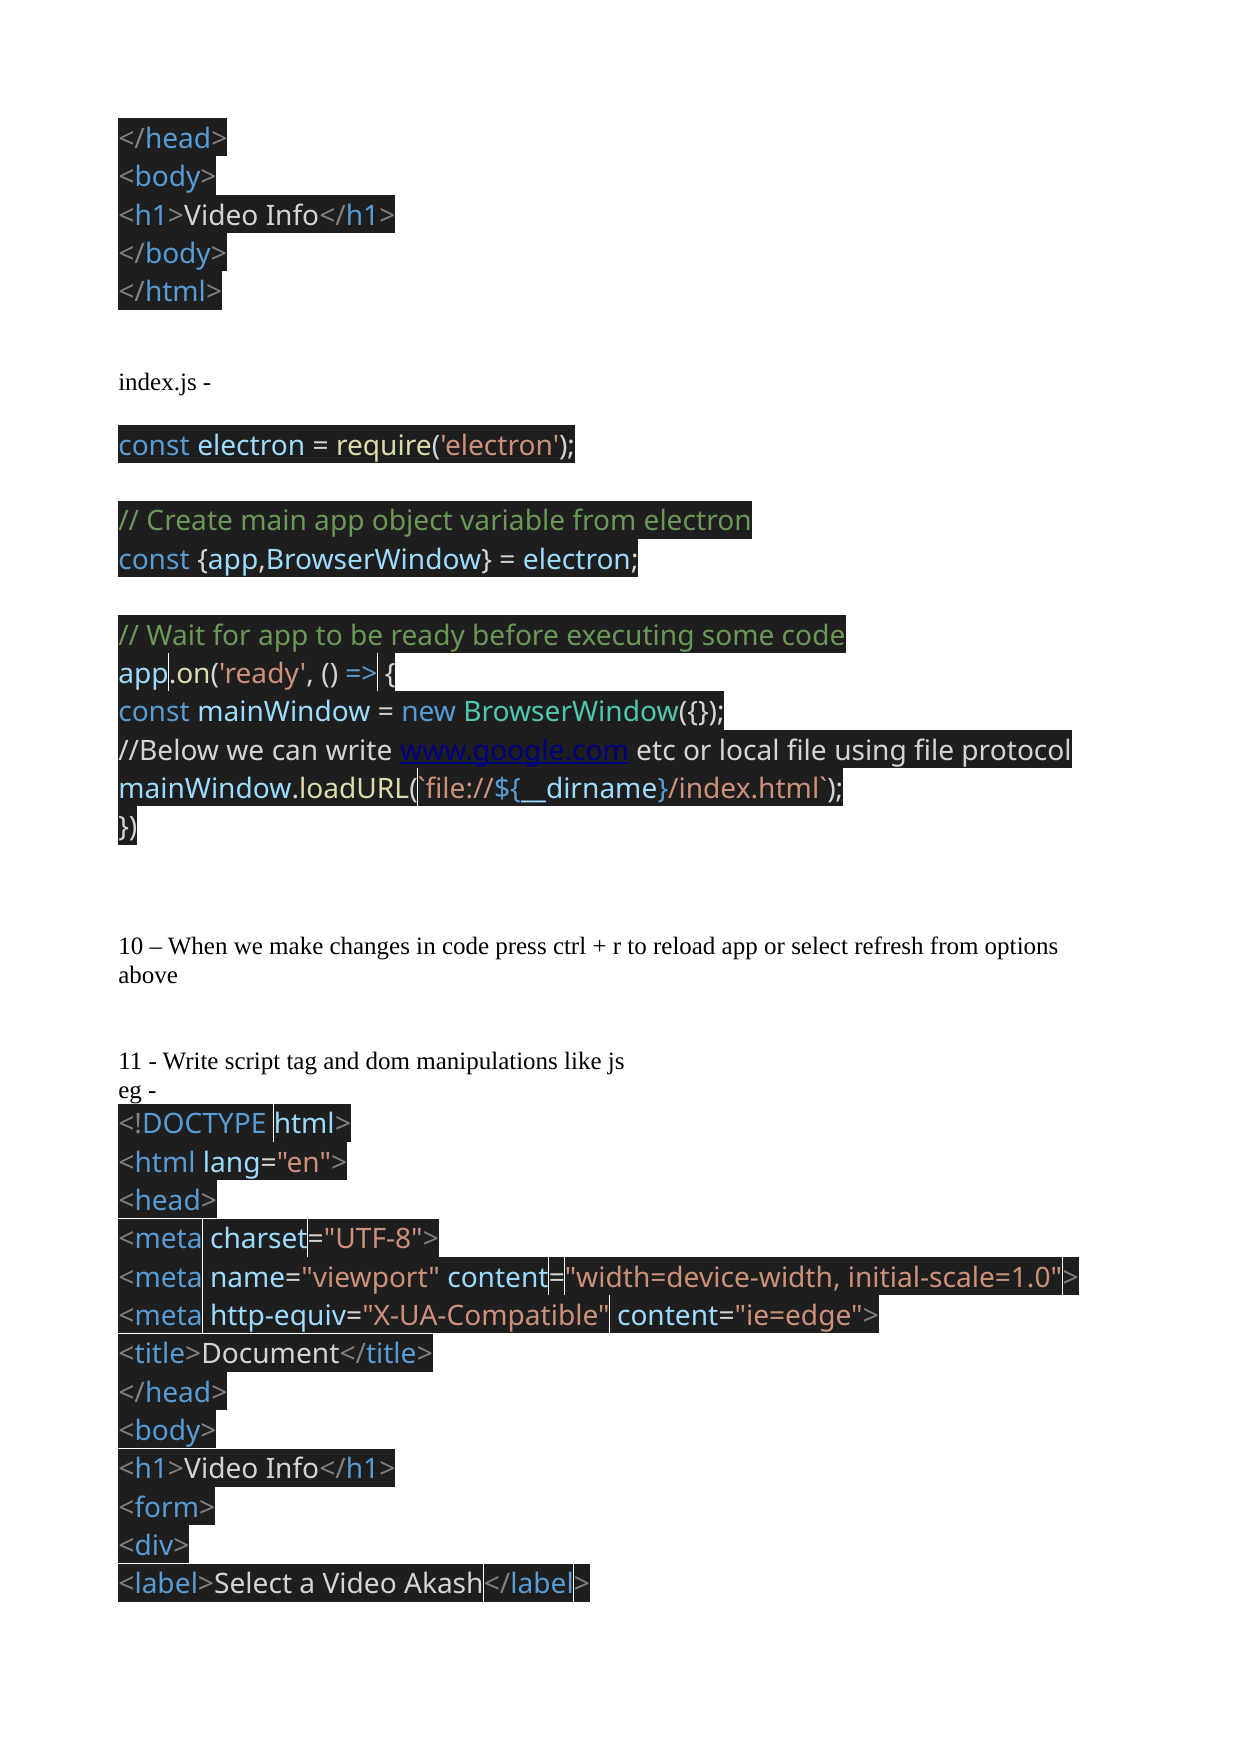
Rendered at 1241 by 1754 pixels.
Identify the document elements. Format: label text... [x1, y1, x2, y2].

text <h1>Video Info</h1> [118, 1448, 1122, 1487]
text app.on('ready', () => { [118, 653, 1122, 691]
text }) [118, 806, 1122, 845]
text </body> [118, 233, 1122, 271]
text <!DOCTYPE html> [118, 1103, 1122, 1142]
text // Wait for app to be ready before executing some code [118, 615, 1122, 653]
text <h1>Video Info</h1> [118, 195, 1122, 233]
text </head> [118, 1372, 1122, 1410]
text <div> [118, 1525, 1122, 1563]
text <meta http-equiv="X-UA-Compatible" content="ie=edge"> [118, 1295, 1122, 1333]
text eg - [118, 1075, 1122, 1103]
text <body> [118, 1410, 1122, 1448]
text <body> [118, 156, 1122, 195]
text const {app,BrowserWindow} = electron; [118, 539, 1122, 577]
text mainWindow.loadURL(`file://${__dirname}/index.html`); [118, 768, 1122, 806]
text </html> [118, 271, 1122, 310]
text <title>Document</title> [118, 1333, 1122, 1372]
text index.js - [118, 367, 1122, 396]
text const electron = require('electron'); [118, 425, 1122, 463]
text <label>Select a Video Akash</label> [118, 1563, 1122, 1602]
text // Create main app object variable from electron [118, 501, 1122, 539]
text 11 - Write script tag and dom manipulations like js [118, 1046, 1122, 1075]
text <html lang="en"> [118, 1142, 1122, 1180]
text <meta name="viewport" content="width=device-width, initial-scale=1.0"> [118, 1257, 1122, 1295]
text <head> [118, 1180, 1122, 1218]
text <form> [118, 1487, 1122, 1525]
text //Below we can write www.google.com etc or local file using file protocol [118, 730, 1122, 768]
text const mainWindow = new BrowserWindow({}); [118, 691, 1122, 730]
text <meta charset="UTF-8"> [118, 1218, 1122, 1257]
text 10 – When we make changes in code press ctrl + r to reload app or select refresh from options above [118, 931, 1122, 988]
text </head> [118, 118, 1122, 156]
